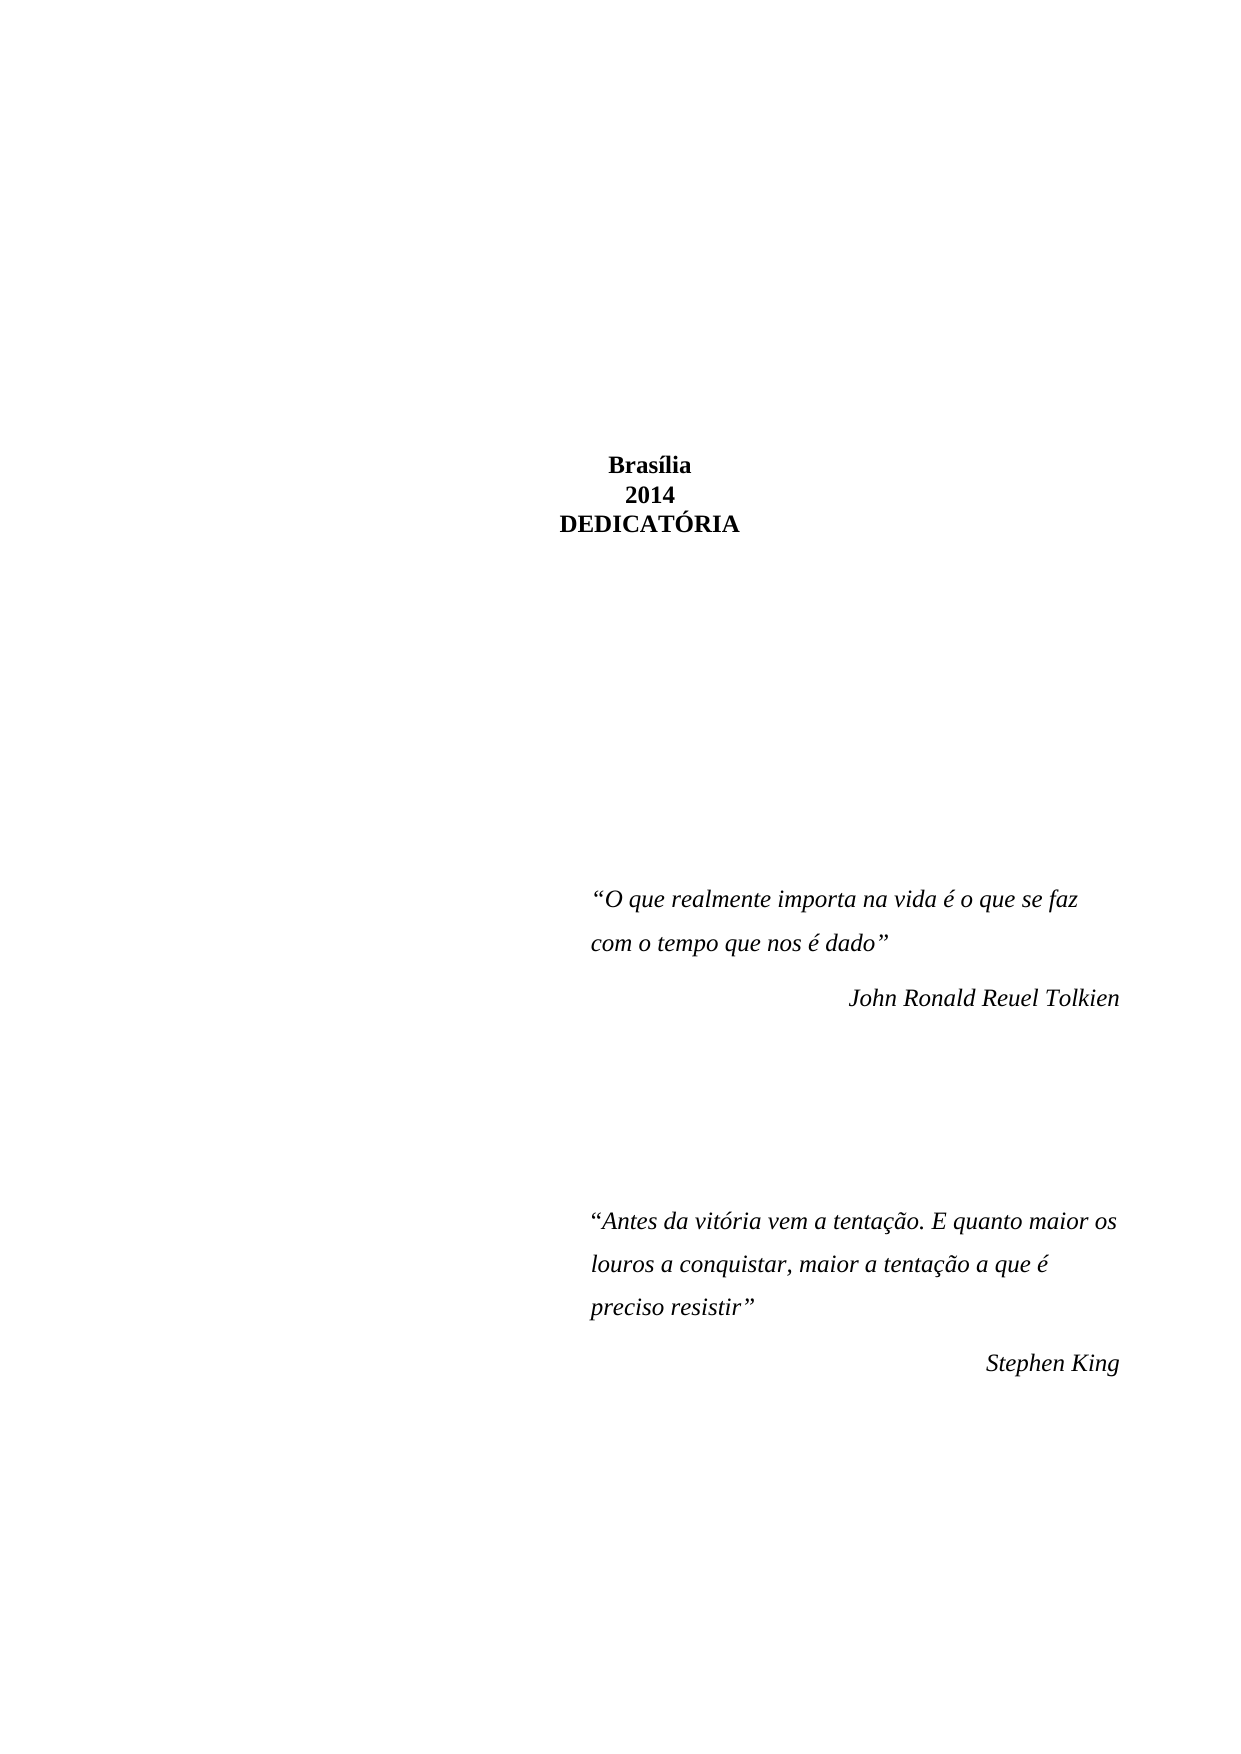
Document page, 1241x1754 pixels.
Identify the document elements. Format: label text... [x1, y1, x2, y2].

text “O que realmente importa na vida é o que se faz com o tempo que nos é dado” [591, 884, 1122, 956]
text Stephen King [591, 1348, 1122, 1376]
text “Antes da vitória vem a tentação. E quanto maior os louros a conquistar, maior a tentação a que é preciso resistir” [591, 1206, 1122, 1321]
text DEDICATÓRIA [177, 509, 1122, 538]
text 2014 [177, 479, 1122, 509]
text Brasília [177, 450, 1122, 479]
text John Ronald Reuel Tolkien [591, 983, 1122, 1012]
